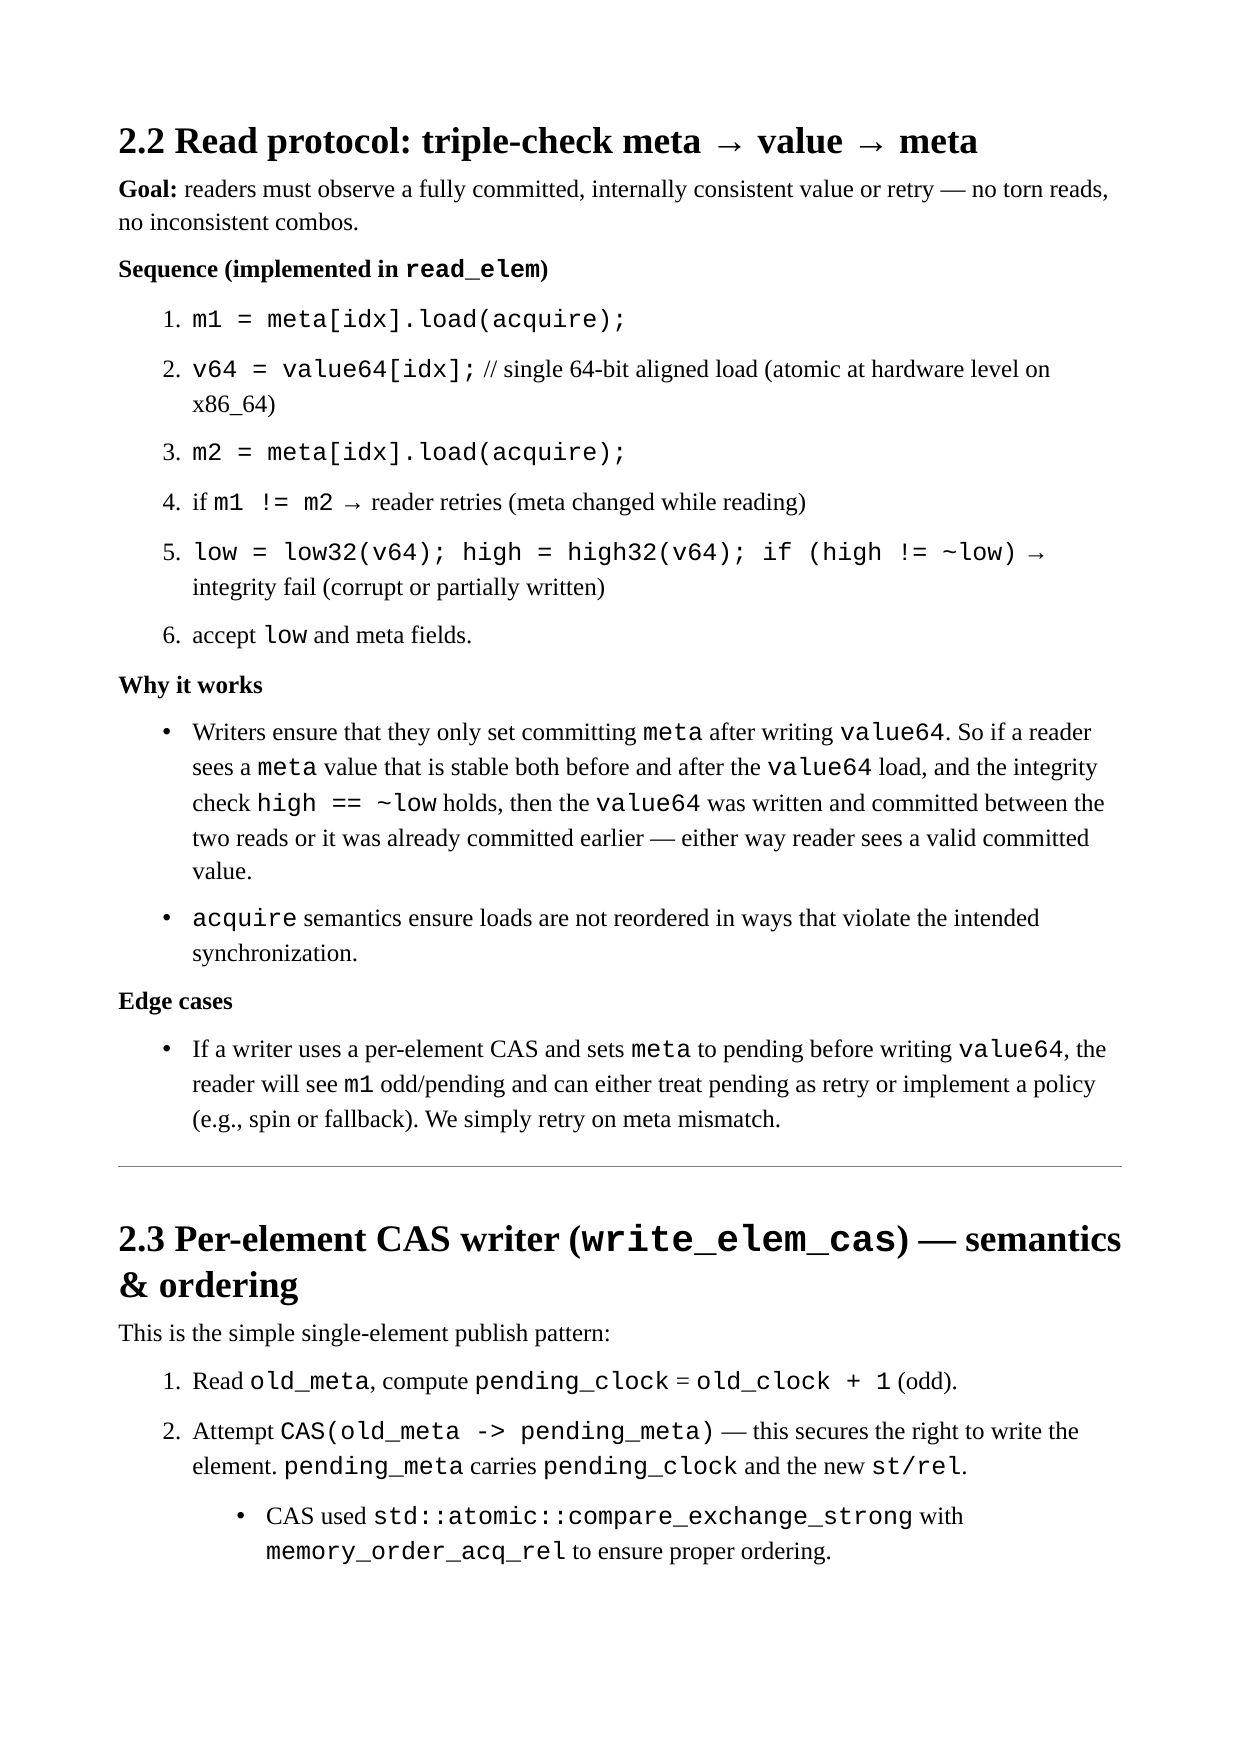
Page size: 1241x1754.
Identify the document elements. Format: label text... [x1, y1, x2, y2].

text This is the simple single-element publish pattern: [118, 1318, 1122, 1347]
text Why it works [118, 670, 1122, 698]
list m1 = meta[idx].load(acquire); [162, 304, 1122, 335]
text Goal: readers must observe a fully committed, internally consistent value or retry — no torn reads, no inconsistent combos. [118, 174, 1122, 236]
list If a writer uses a per-element CAS and sets meta to pending before writing value64, the reader will see m1 odd/pending and can either treat pending as retry or implement a policy (e.g., spin or fallback). We simply retry on meta mismatch. [162, 1034, 1122, 1133]
subtitle 2.2 Read protocol: triple-check meta → value → meta [118, 118, 1122, 161]
text Sequence (implemented in read_elem) [118, 254, 1122, 285]
list Attempt CAS(old_meta -> pending_meta) — this secures the right to write the element. pending_meta carries pending_clock and the new st/rel. [162, 1416, 1122, 1482]
list acquire semantics ensure loads are not reordered in ways that violate the intended synchronization. [162, 903, 1122, 967]
list Writers ensure that they only set committing meta after writing value64. So if a reader sees a meta value that is stable both before and after the value64 load, and the integrity check high == ~low holds, then the value64 was written and committed between the two reads or it was already committed earlier — either way reader sees a valid committed value. [162, 717, 1122, 884]
list if m1 != m2 → reader retries (meta changed while reading) [162, 487, 1122, 518]
list low = low32(v64); high = high32(v64); if (high != ~low) → integrity fail (corrupt or partially written) [162, 537, 1122, 601]
list CAS used std::atomic::compare_exchange_strong with memory_order_acq_rel to ensure proper ordering. [236, 1501, 1122, 1567]
subtitle 2.3 Per-element CAS writer (write_elem_cas) — semantics & ordering [118, 1217, 1122, 1306]
list accept low and meta fields. [162, 620, 1122, 651]
list Read old_meta, compute pending_clock = old_clock + 1 (odd). [162, 1366, 1122, 1397]
list m2 = meta[idx].load(acquire); [162, 437, 1122, 468]
text Edge cases [118, 986, 1122, 1015]
list v64 = value64[idx]; // single 64-bit aligned load (atomic at hardware level on x86_64) [162, 354, 1122, 418]
